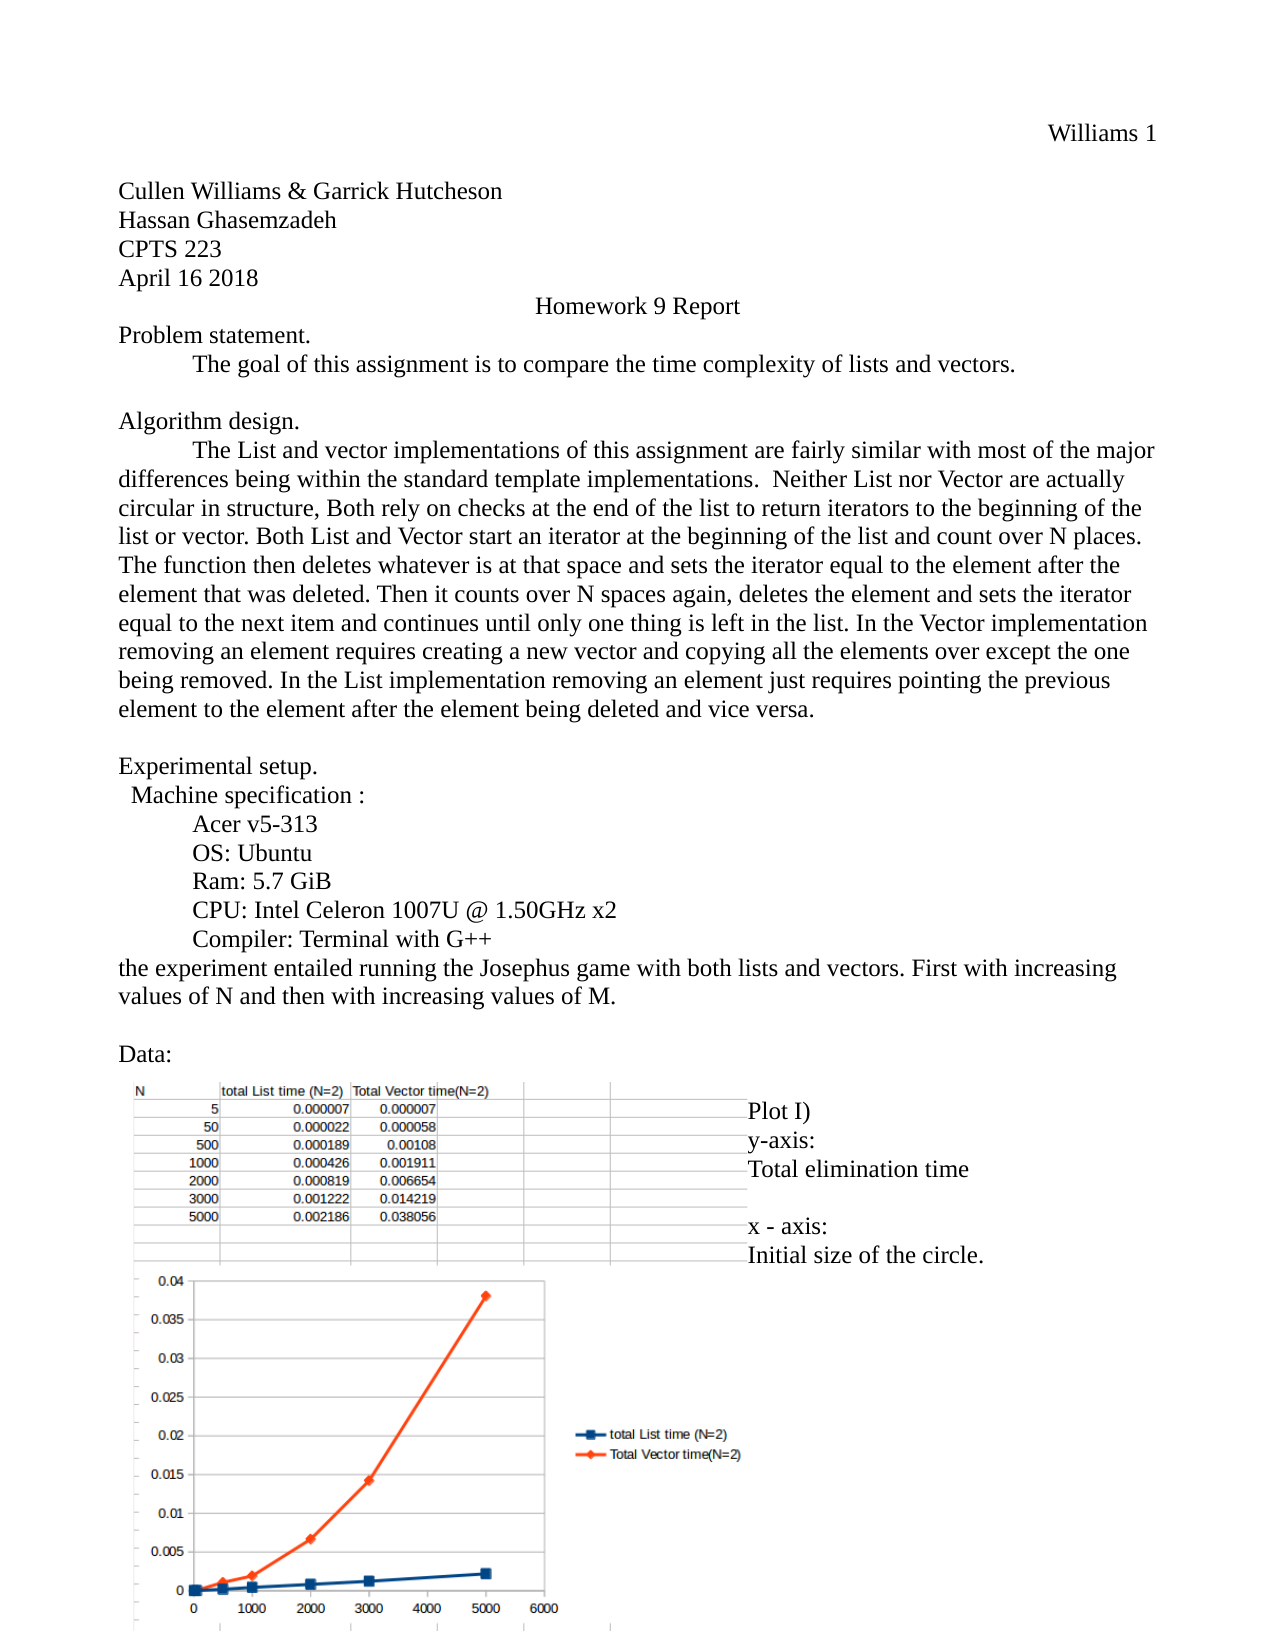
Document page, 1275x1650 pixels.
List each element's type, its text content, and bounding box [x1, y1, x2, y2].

text Compiler: Terminal with G++ [118, 924, 1157, 953]
text CPU: Intel Celeron 1007U @ 1.50GHz x2 [118, 895, 1157, 924]
text Hassan Ghasemzadeh [118, 205, 1157, 234]
text Problem statement. [118, 320, 1157, 349]
text Initial size of the circle. [748, 1240, 1157, 1269]
text Data: [118, 1039, 1157, 1068]
text The goal of this assignment is to compare the time complexity of lists and vectors. [118, 349, 1157, 378]
text The List and vector implementations of this assignment are fairly similar with most of the major differences being within the standard template implementations. Neither List nor Vector are actually circular in structure, Both rely on checks at the end of the list to return iterators to the beginning of the list or vector. Both List and Vector start an iterator at the beginning of the list and count over N places. The function then deletes whatever is at that space and sets the iterator equal to the element after the element that was deleted. Then it counts over N spaces again, deletes the element and sets the iterator equal to the next item and continues until only one thing is left in the list. In the Vector implementation removing an element requires creating a new vector and copying all the elements over except the one being removed. In the List implementation removing an element just requires pointing the previous element to the element after the element being deleted and vice versa. [118, 435, 1157, 723]
text y-axis: [748, 1125, 1157, 1154]
text Experimental setup. [118, 751, 1157, 780]
text Ram: 5.7 GiB [118, 866, 1157, 895]
text [118, 1211, 133, 1240]
text x ‐ axis: [748, 1211, 1157, 1240]
text Homework 9 Report [118, 291, 1157, 320]
text Machine specification : [118, 780, 1157, 809]
text CPTS 223 [118, 234, 1157, 263]
text Total elimination time [748, 1154, 1157, 1183]
picture [133, 1082, 748, 1631]
text Cullen Williams & Garrick Hutcheson [118, 176, 1157, 205]
text April 16 2018 [118, 263, 1157, 291]
text [118, 1096, 133, 1125]
text [118, 1125, 133, 1154]
text Algorithm design. [118, 406, 1157, 435]
text OS: Ubuntu [118, 838, 1157, 866]
text the experiment entailed running the Josephus game with both lists and vectors. First with increasing values of N and then with increasing values of M. [118, 953, 1157, 1010]
text Acer v5-313 [118, 809, 1157, 838]
text Plot I) [748, 1096, 1157, 1125]
